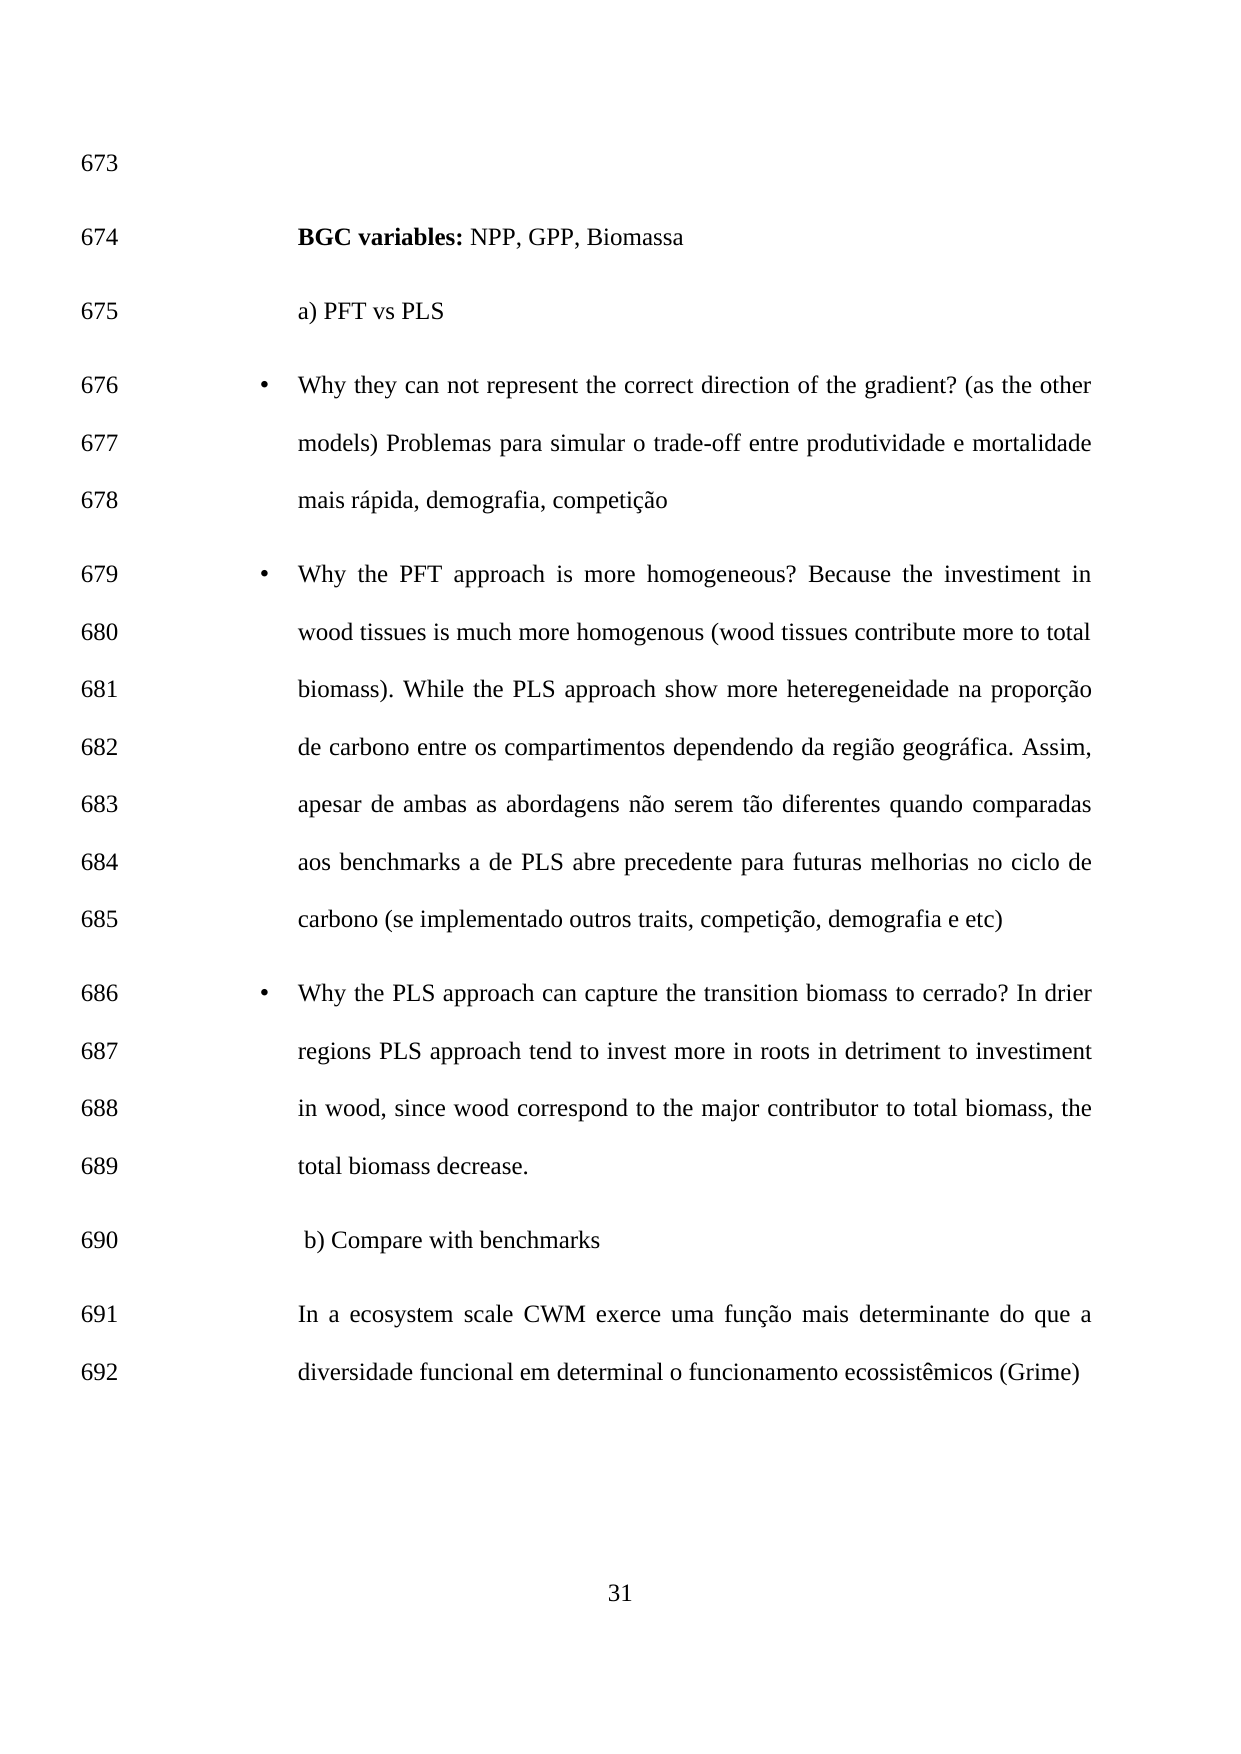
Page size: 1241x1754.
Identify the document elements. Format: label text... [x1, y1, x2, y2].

list BGC variables: NPP, GPP, Biomassa [260, 222, 1093, 251]
list In a ecosystem scale CWM exerce uma função mais determinante do que a diversidade funcional em determinal o funcionamento ecossistêmicos (Grime) [260, 1299, 1093, 1386]
list a) PFT vs PLS [260, 296, 1093, 325]
list Why the PFT approach is more homogeneous? Because the investiment in wood tissues is much more homogenous (wood tissues contribute more to total biomass). While the PLS approach show more heteregeneidade na proporção de carbono entre os compartimentos dependendo da região geográfica. Assim, apesar de ambas as abordagens não serem tão diferentes quando comparadas aos benchmarks a de PLS abre precedente para futuras melhorias no ciclo de carbono (se implementado outros traits, competição, demografia e etc) [260, 559, 1093, 933]
list Why the PLS approach can capture the transition biomass to cerrado? In drier regions PLS approach tend to invest more in roots in detriment to investiment in wood, since wood correspond to the major contributor to total biomass, the total biomass decrease. [260, 978, 1093, 1180]
list b) Compare with benchmarks [260, 1225, 1093, 1254]
list Why they can not represent the correct direction of the gradient? (as the other models) Problemas para simular o trade-off entre produtividade e mortalidade mais rápida, demografia, competição [260, 370, 1093, 514]
